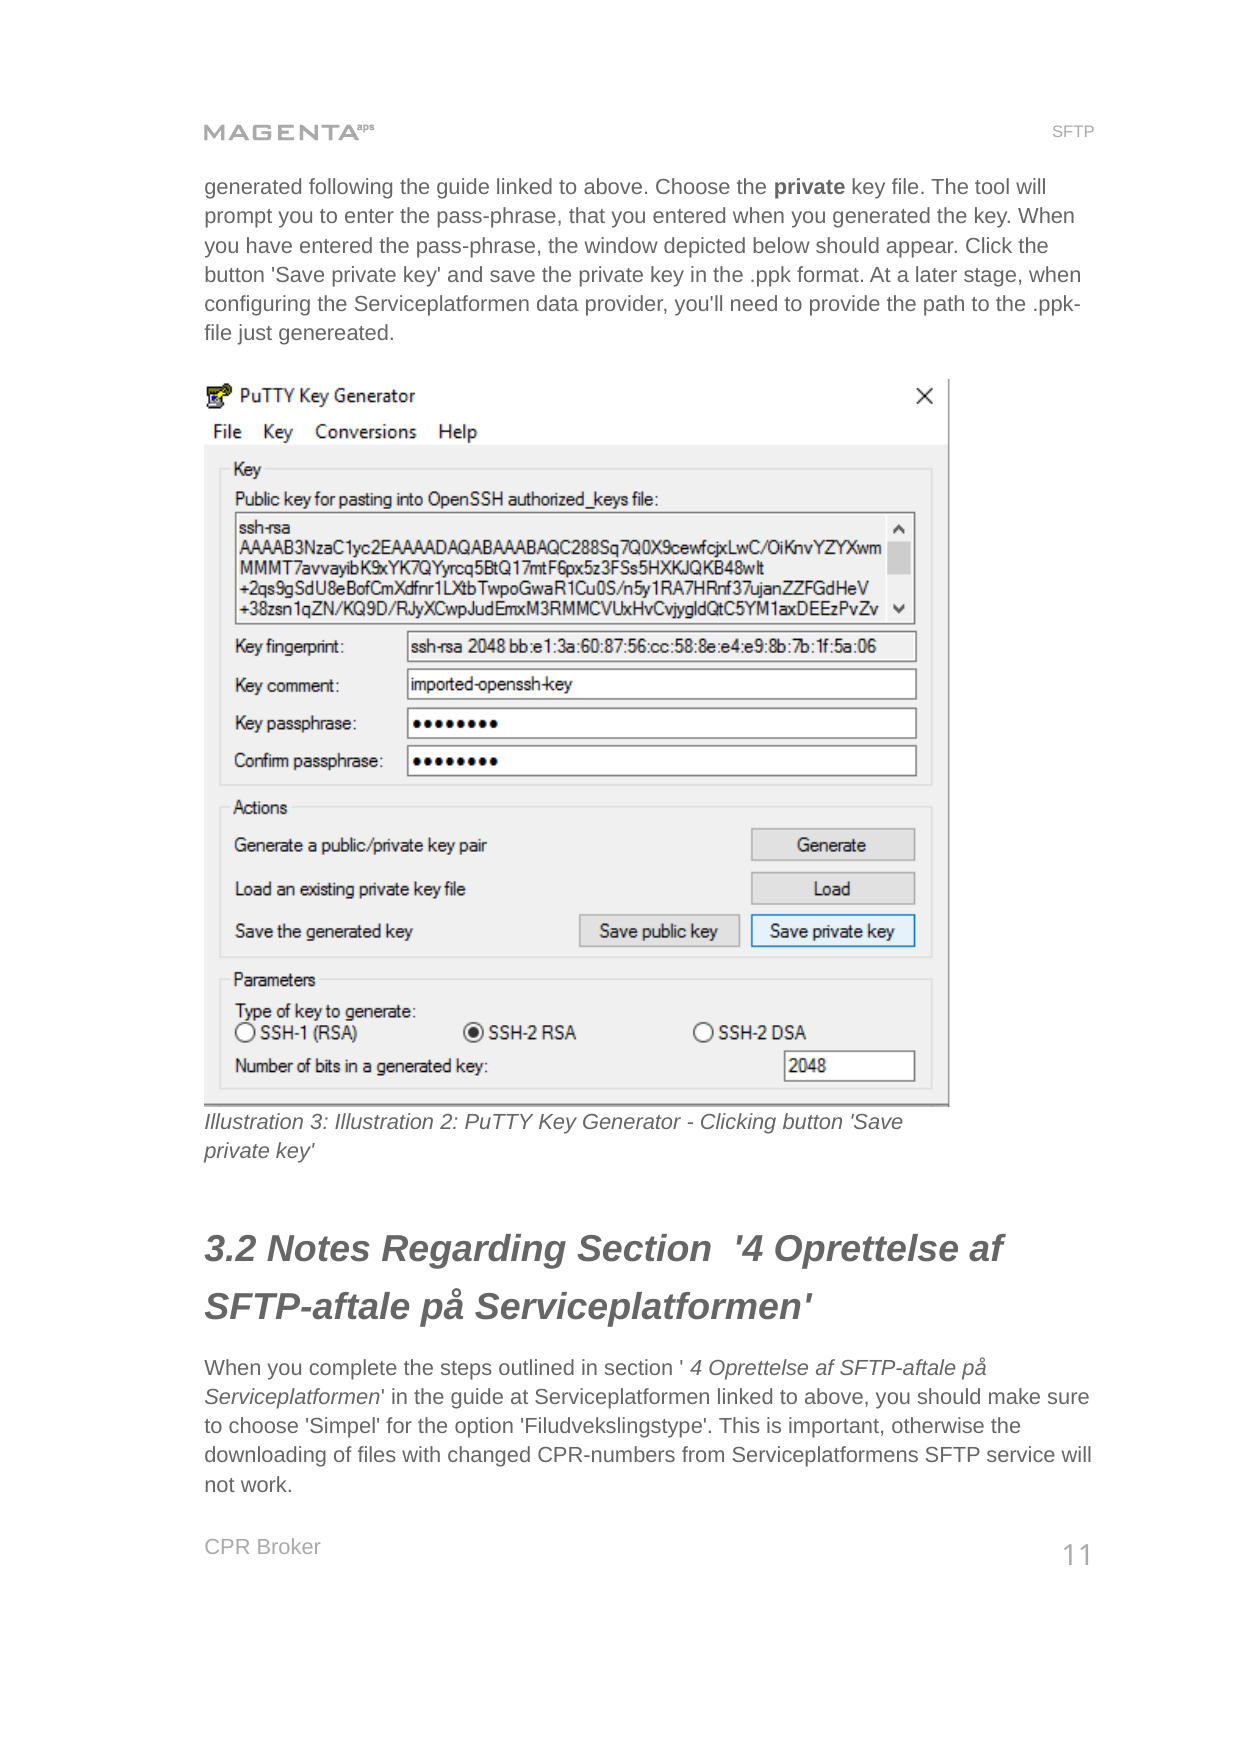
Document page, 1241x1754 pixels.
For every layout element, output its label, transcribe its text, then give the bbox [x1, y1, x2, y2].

picture [204, 379, 950, 1107]
text When you complete the steps outlined in section ' 4 Oprettelse af SFTP-aftale på Serviceplatformen' in the guide at Serviceplatformen linked to above, you should make sure to choose 'Simpel' for the option 'Filudvekslingstype'. This is important, otherwise the downloading of files with changed CPR-numbers from Serviceplatformens SFTP service will not work. [204, 1352, 1094, 1498]
text Illustration 3: Illustration 2: PuTTY Key Generator - Clicking button 'Save private key' [204, 1107, 949, 1164]
text generated following the guide linked to above. Choose the private key file. The tool will prompt you to enter the pass-phrase, that you entered when you generated the key. When you have entered the pass-phrase, the window depicted below should appear. Click the button 'Save private key' and save the private key in the .ppk format. At a later stage, when configuring the Serviceplatformen data provider, you'll need to provide the path to the .ppk-file just genereated. [204, 171, 1094, 346]
subtitle Notes Regarding Section '4 Oprettelse af SFTP-aftale på Serviceplatformen' [204, 1214, 1094, 1331]
